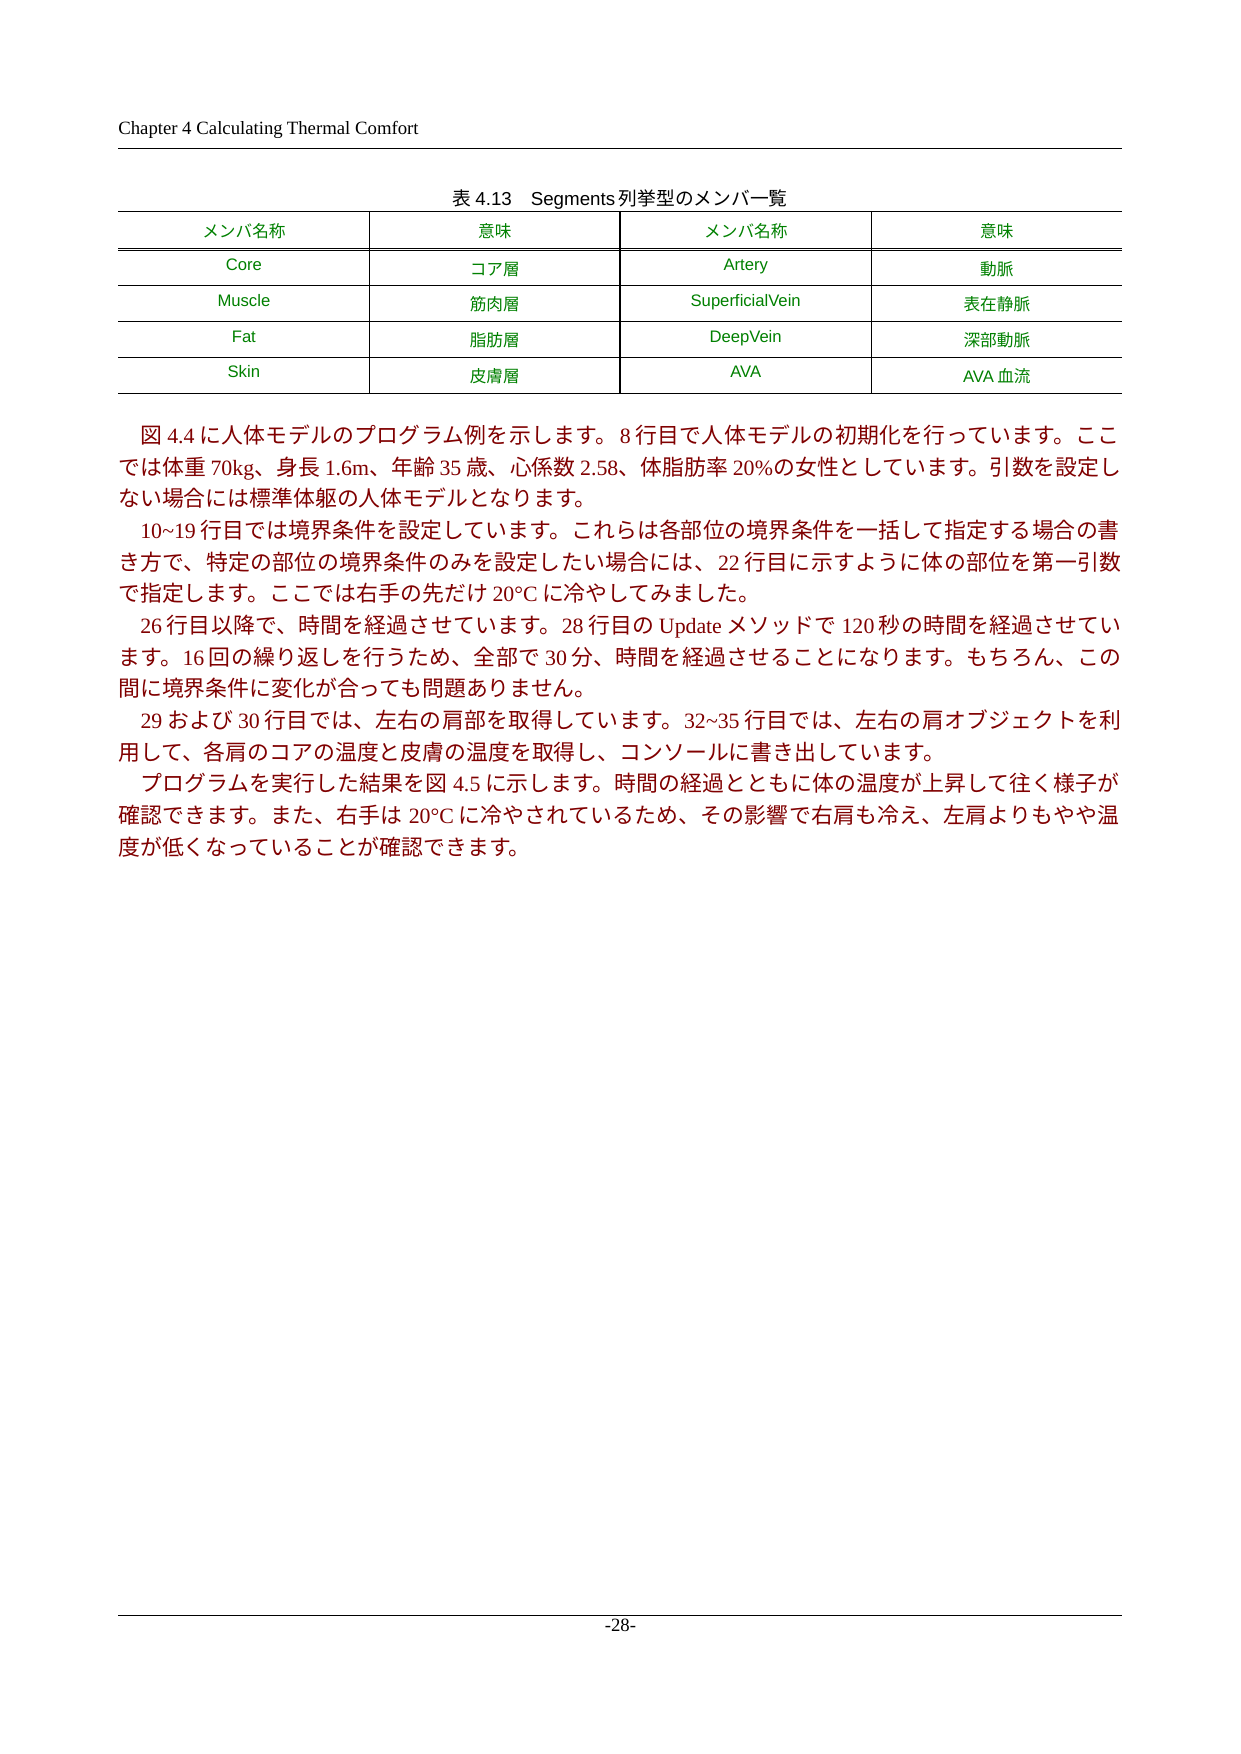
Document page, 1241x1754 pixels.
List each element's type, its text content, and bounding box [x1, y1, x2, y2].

text 図4.4に人体モデルのプログラム例を示します。8行目で人体モデルの初期化を行っています。ここでは体重70kg、身長1.6m、年齢35歳、心係数2.58、体脂肪率20%の女性としています。引数を設定しない場合には標準体躯の人体モデルとなります。 [118, 418, 1122, 513]
table_cell コア層 [370, 251, 619, 285]
table_cell Skin [118, 358, 369, 393]
text 10~19行目では境界条件を設定しています。これらは各部位の境界条件を一括して指定する場合の書き方で、特定の部位の境界条件のみを設定したい場合には、22行目に示すように体の部位を第一引数で指定します。ここでは右手の先だけ20°Cに冷やしてみました。 [118, 513, 1122, 608]
table_cell Fat [118, 322, 369, 357]
table_cell Muscle [118, 286, 369, 321]
table_cell Artery [621, 251, 871, 285]
table_cell SuperficialVein [621, 286, 871, 321]
table_cell 動脈 [872, 251, 1122, 285]
table_cell 筋肉層 [370, 286, 619, 321]
table_header 意味 [370, 212, 619, 247]
text 29および30行目では、左右の肩部を取得しています。32~35行目では、左右の肩オブジェクトを利用して、各肩のコアの温度と皮膚の温度を取得し、コンソールに書き出しています。 [118, 703, 1122, 766]
text プログラムを実行した結果を図4.5に示します。時間の経過とともに体の温度が上昇して往く様子が確認できます。また、右手は20°Cに冷やされているため、その影響で右肩も冷え、左肩よりもやや温度が低くなっていることが確認できます。 [118, 766, 1122, 861]
table_cell Core [118, 251, 369, 285]
table_header 意味 [872, 212, 1122, 247]
table_cell AVA血流 [872, 358, 1122, 393]
table_cell 脂肪層 [370, 322, 619, 357]
text 表4.13 Segments列挙型のメンバ一覧 [118, 184, 1122, 211]
table_header メンバ名称 [621, 212, 871, 247]
text 26行目以降で、時間を経過させています。28行目のUpdateメソッドで120秒の時間を経過させています。16回の繰り返しを行うため、全部で30分、時間を経過させることになります。もちろん、この間に境界条件に変化が合っても問題ありません。 [118, 608, 1122, 703]
table_cell DeepVein [621, 322, 871, 357]
table_cell AVA [621, 358, 871, 393]
table_cell 表在静脈 [872, 286, 1122, 321]
table_header メンバ名称 [118, 212, 369, 247]
table_cell 皮膚層 [370, 358, 619, 393]
table_cell 深部動脈 [872, 322, 1122, 357]
